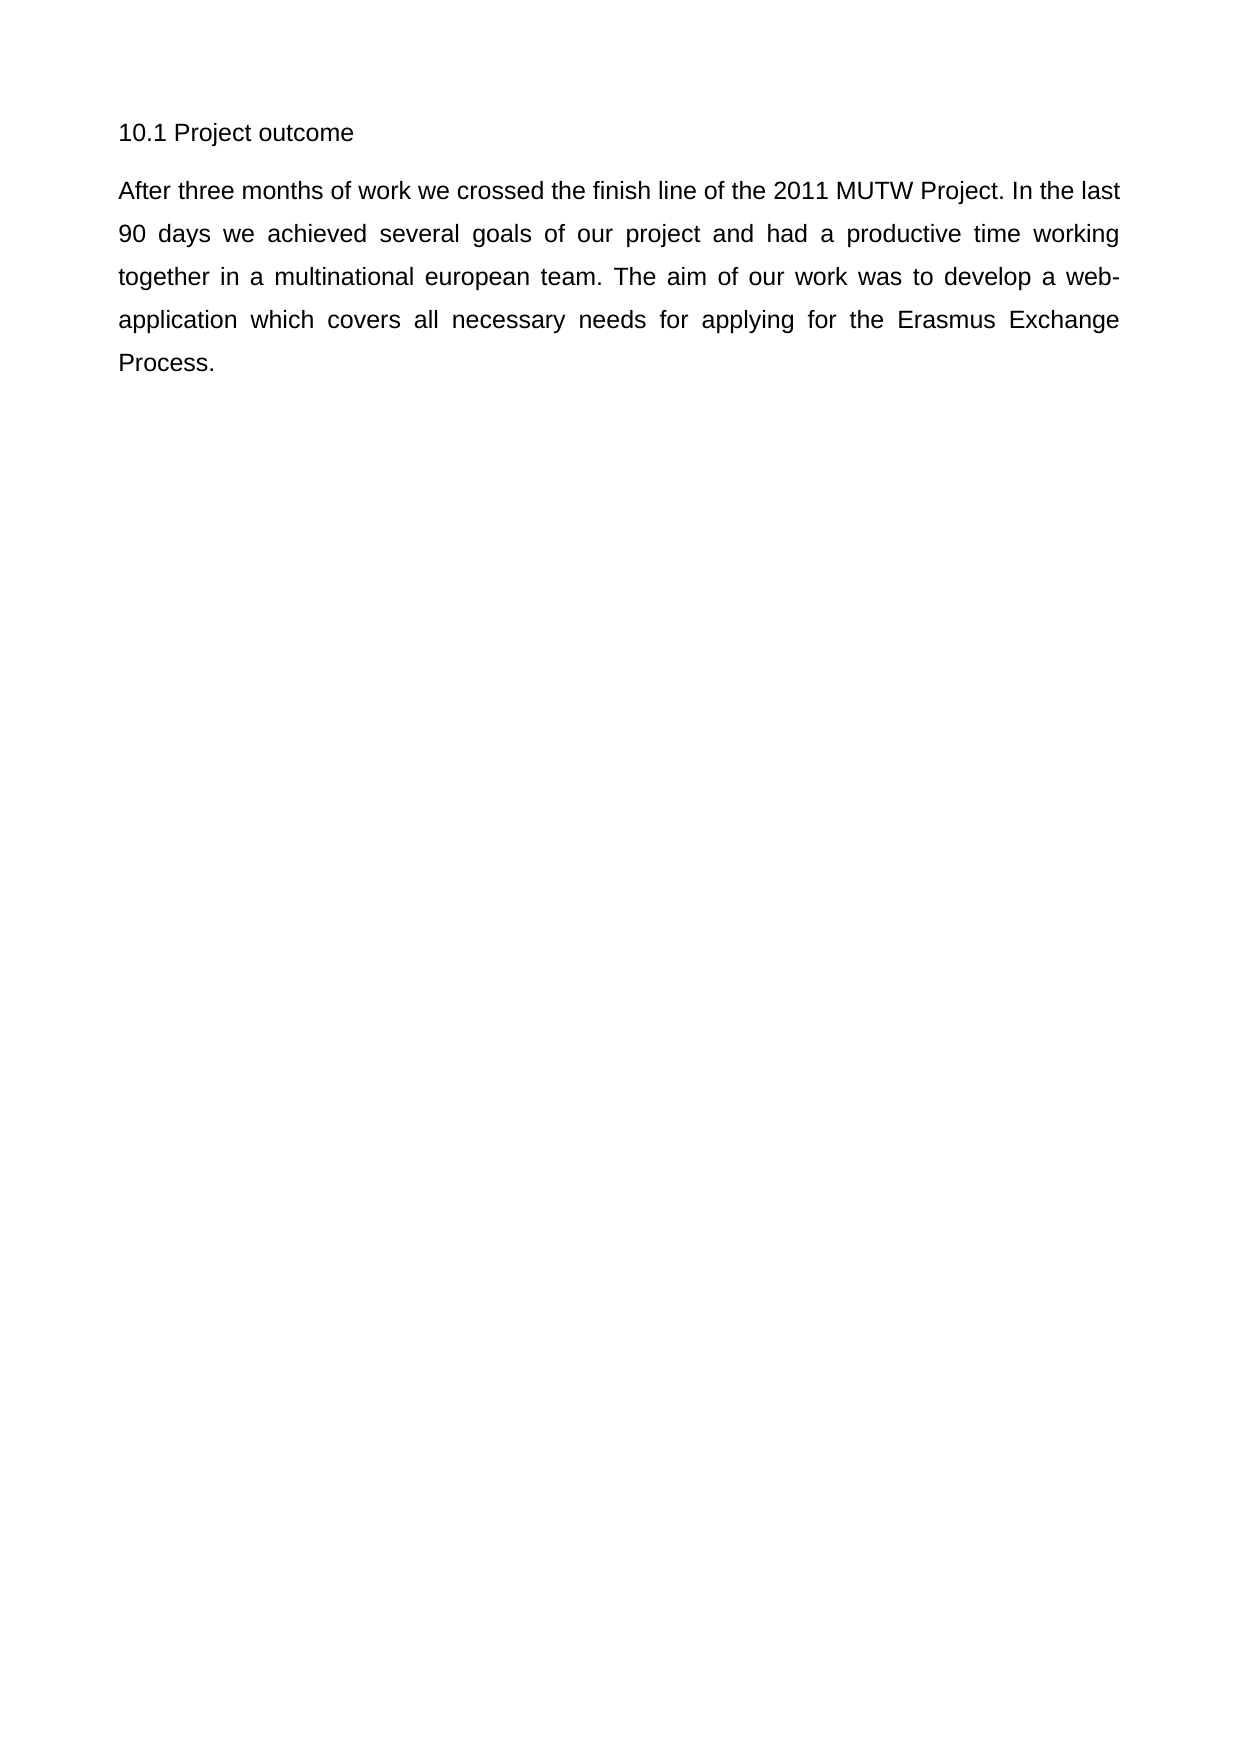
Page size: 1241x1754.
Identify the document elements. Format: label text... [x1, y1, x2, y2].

text After three months of work we crossed the finish line of the 2011 MUTW Project. In the last 90 days we achieved several goals of our project and had a productive time working together in a multinational european team. The aim of our work was to develop a web-application which covers all necessary needs for applying for the Erasmus Exchange Process. [118, 176, 1122, 377]
text 10.1 Project outcome [118, 118, 1122, 147]
